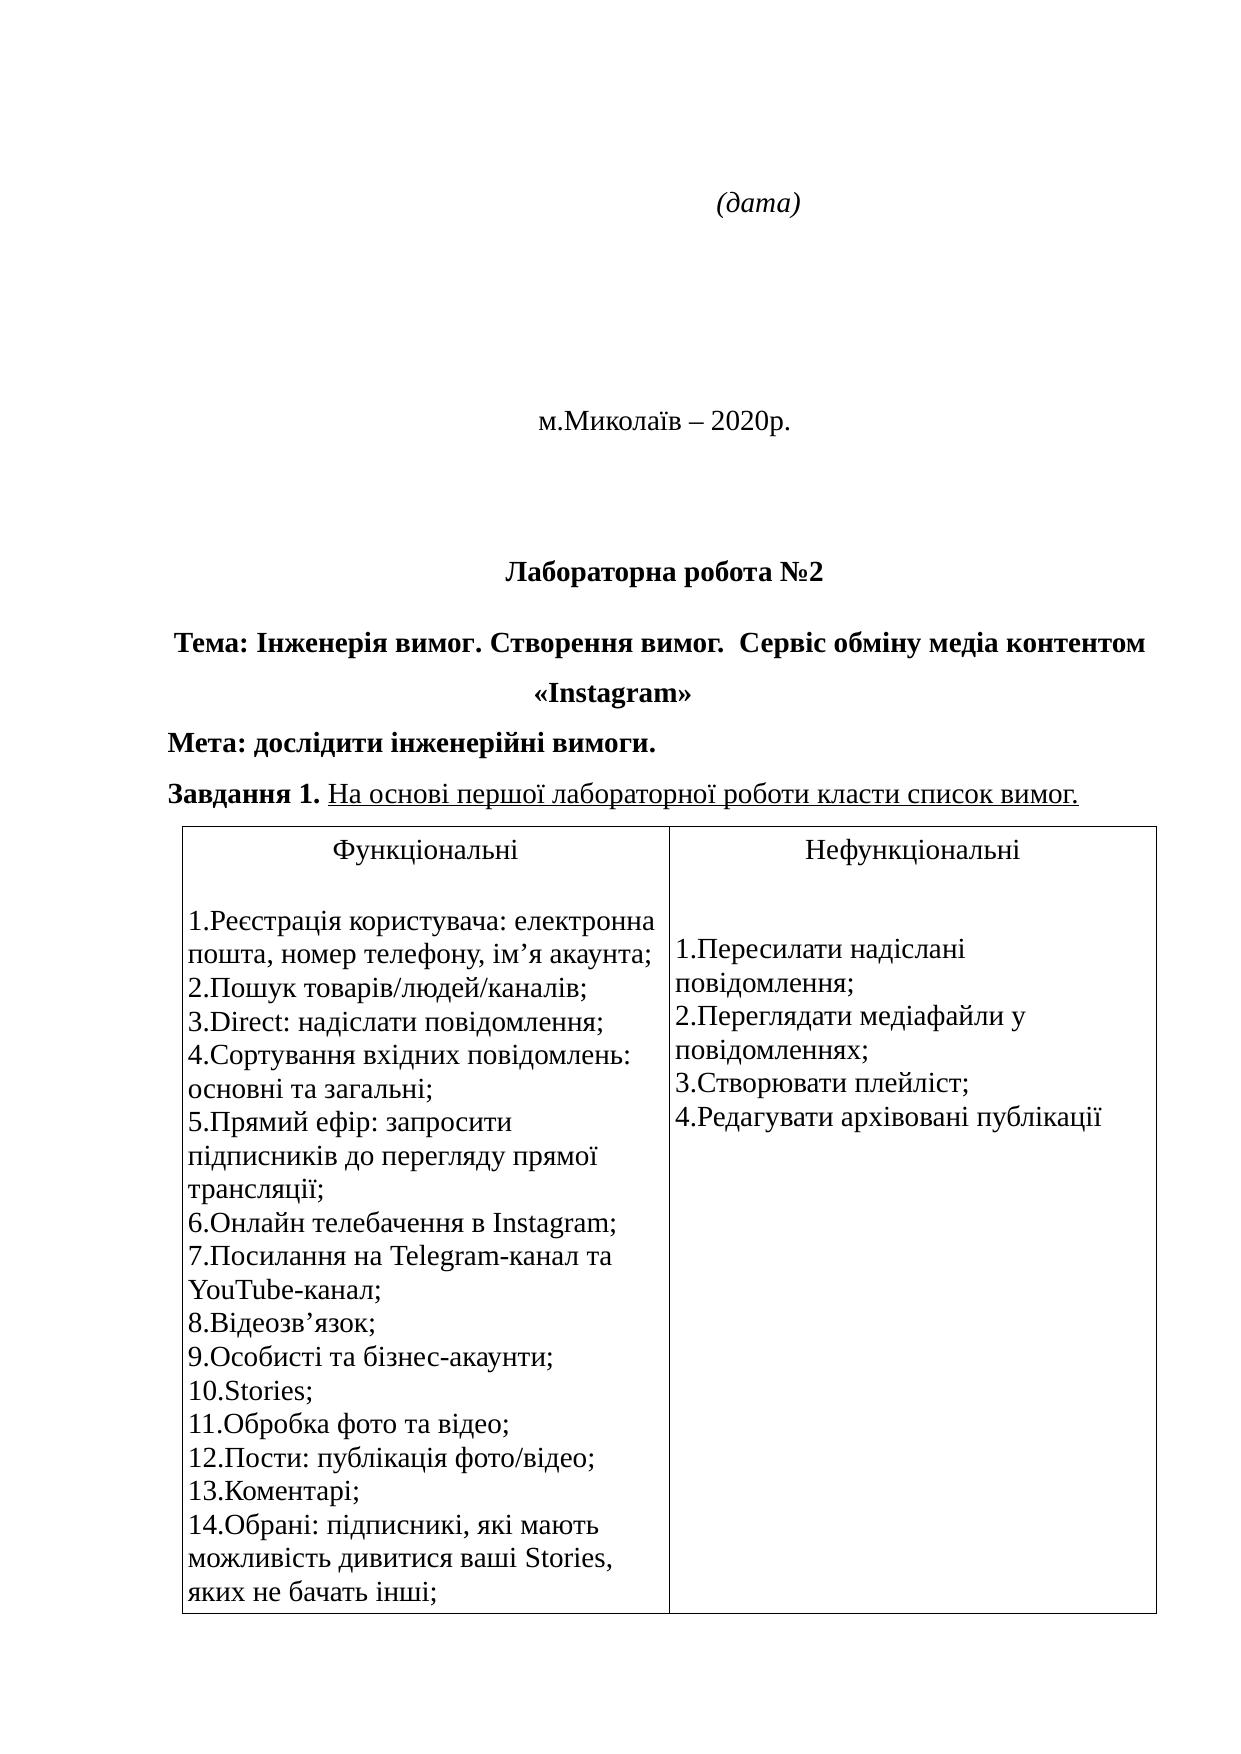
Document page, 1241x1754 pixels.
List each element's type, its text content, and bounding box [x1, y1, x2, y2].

table_header Функціональні [183, 827, 669, 897]
text Тема: Інженерія вимог. Створення вимог. Сервіс обміну медіа контентом «Instagram» [74, 625, 1152, 709]
subtitle м.Миколаїв – 2020р. [177, 403, 1152, 436]
text (дата) [709, 118, 1152, 219]
table_header Нефункціональні [670, 827, 1156, 897]
text Завдання 1. На основі першої лабораторної роботи класти список вимог. [74, 776, 1152, 809]
table_cell Реєстрація користувача: електронна пошта, номер телефону, ім’я акаунта; Пошук товарів/людей/каналів; Direct: надіслати повідомлення; Сортування вхідних повідомлень: основні та загальні; Прямий ефір: запросити підписників до перегляду прямої трансляції; Онлайн телебачення в Instagram; Посилання на Telegram-канал та YouTube-канал; Відеозв’язок; Особисті та бізнес-акаунти; Stories; Обробка фото та відео; Пости: публікація фото/відео; Коментарі; Обрані: підписникі, які мають можливість дивитися ваші Stories, яких не бачать інші; Архів публікацій. [183, 898, 669, 1613]
text Лабораторна робота №2 [177, 554, 1152, 587]
text Мета: дослідити інженерійні вимоги. [74, 725, 1152, 759]
table_cell Пересилати надіслані повідомлення; Переглядати медіафайли у повідомленнях; Створювати плейліст; Редагувати архівовані публікації [670, 898, 1156, 1613]
